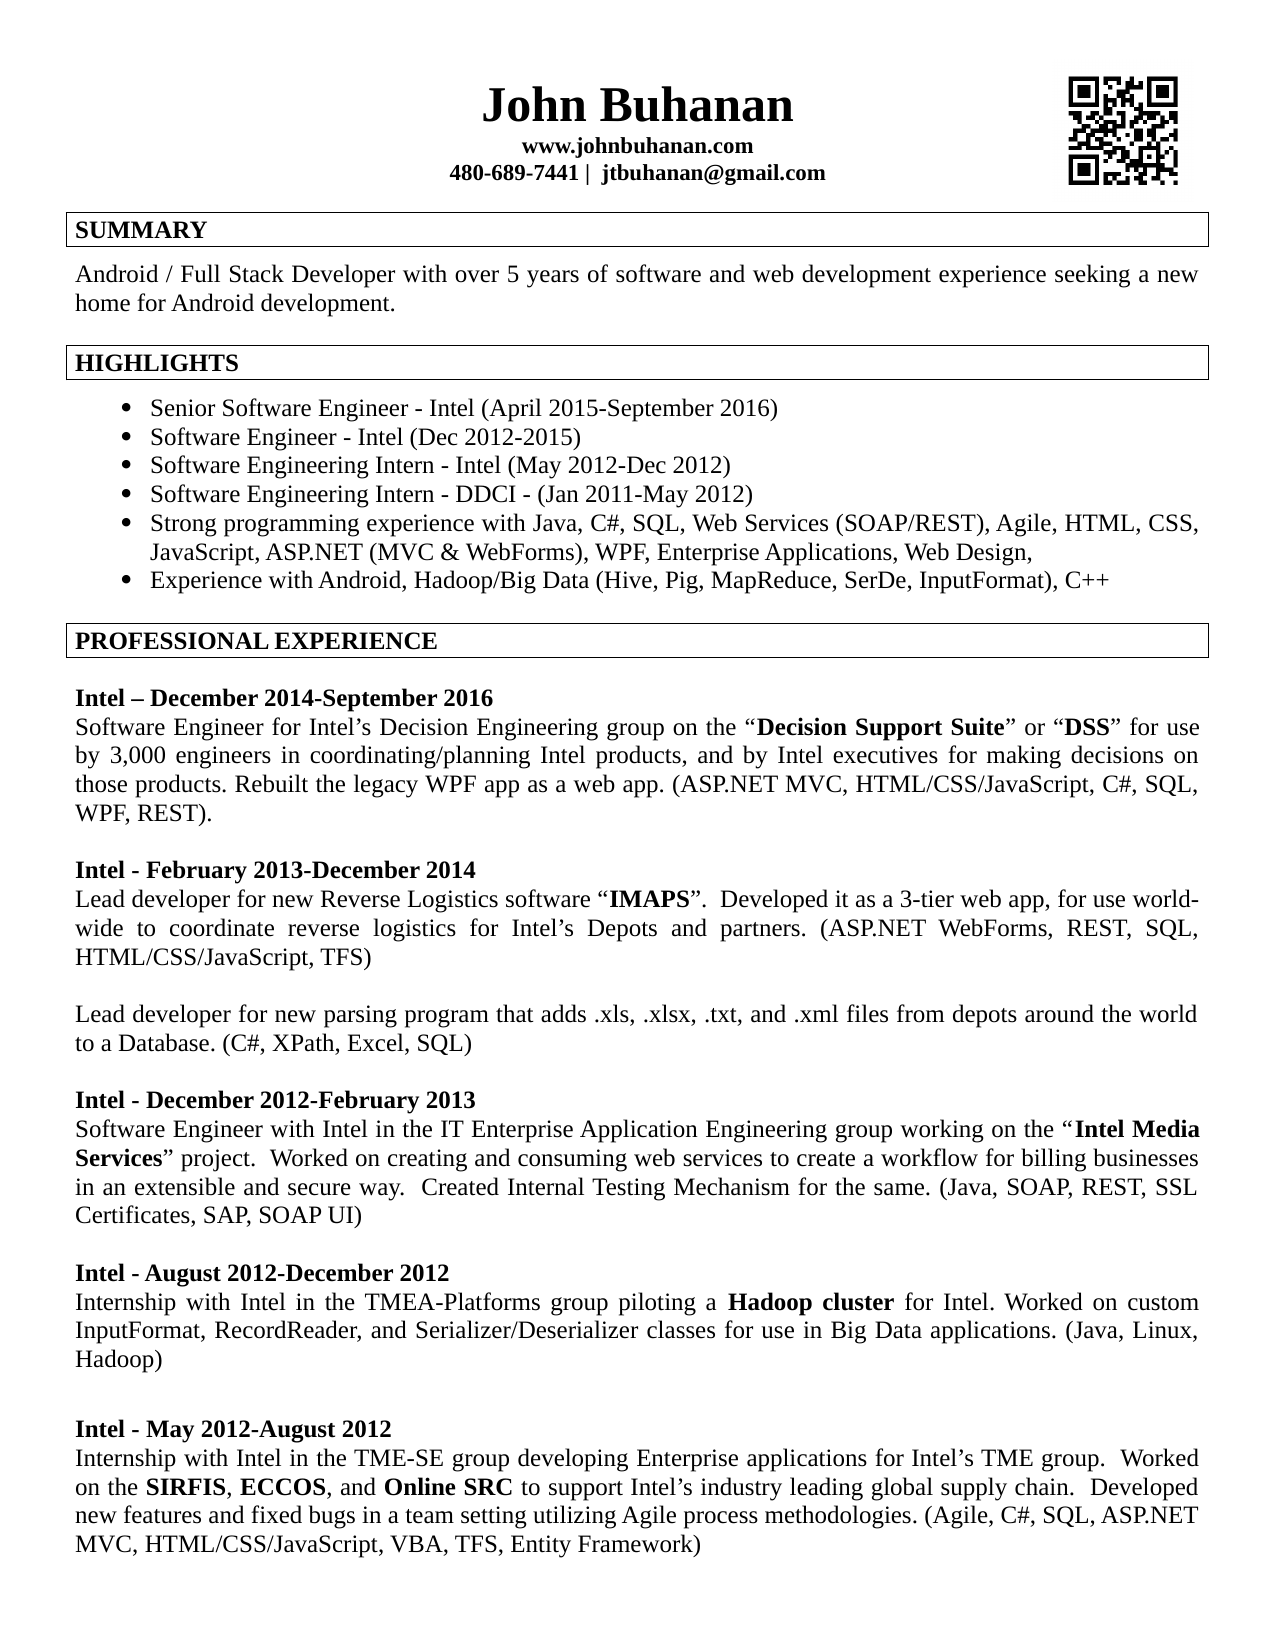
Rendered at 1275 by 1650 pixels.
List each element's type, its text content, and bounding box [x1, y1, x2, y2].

text Internship with Intel in the TME-SE group developing Enterprise applications for Intel’s TME group. Worked on the SIRFIS, ECCOS, and Online SRC to support Intel’s industry leading global supply chain. Developed new features and fixed bugs in a team setting utilizing Agile process methodologies. (Agile, C#, SQL, ASP.NET MVC, HTML/CSS/JavaScript, VBA, TFS, Entity Framework) [75, 1443, 1200, 1558]
list Senior Software Engineer - Intel (April 2015-September 2016) [122, 393, 1200, 422]
list Experience with Android, Hadoop/Big Data (Hive, Pig, MapReduce, SerDe, InputFormat), C++ [122, 565, 1200, 594]
text HIGHLIGHTS [67, 346, 1208, 379]
text Intel - May 2012-August 2012 [75, 1414, 1200, 1443]
list Software Engineering Intern - DDCI - (Jan 2011-May 2012) [122, 479, 1200, 508]
text Software Engineer with Intel in the IT Enterprise Application Engineering group working on the “Intel Media Services” project. Worked on creating and consuming web services to create a workflow for billing businesses in an extensible and secure way. Created Internal Testing Mechanism for the same. (Java, SOAP, REST, SSL Certificates, SAP, SOAP UI) [75, 1114, 1200, 1229]
list Software Engineering Intern - Intel (May 2012-Dec 2012) [122, 450, 1200, 479]
text John Buhanan [75, 75, 1051, 132]
text Lead developer for new Reverse Logistics software “IMAPS”. Developed it as a 3-tier web app, for use world-wide to coordinate reverse logistics for Intel’s Depots and partners. (ASP.NET WebForms, REST, SQL, HTML/CSS/JavaScript, TFS) [75, 884, 1200, 970]
text SUMMARY [67, 213, 1208, 246]
text www.johnbuhanan.com [75, 132, 1051, 159]
text Internship with Intel in the TMEA-Platforms group piloting a Hadoop cluster for Intel. Worked on custom InputFormat, RecordReader, and Serializer/Deserializer classes for use in Big Data applications. (Java, Linux, Hadoop) [75, 1287, 1200, 1373]
text [1195, 75, 1200, 132]
text Android / Full Stack Developer with over 5 years of software and web development experience seeking a new home for Android development. [75, 259, 1200, 317]
text Software Engineer for Intel’s Decision Engineering group on the “Decision Support Suite” or “DSS” for use by 3,000 engineers in coordinating/planning Intel products, and by Intel executives for making decisions on those products. Rebuilt the legacy WPF app as a web app. (ASP.NET MVC, HTML/CSS/JavaScript, C#, SQL, WPF, REST). [75, 712, 1200, 827]
text Intel – December 2014-September 2016 [75, 683, 1200, 712]
text 480-689-7441 | jtbuhanan@gmail.com [75, 159, 1051, 185]
list Software Engineer - Intel (Dec 2012-2015) [122, 422, 1200, 450]
text Lead developer for new parsing program that adds .xls, .xlsx, .txt, and .xml files from depots around the world to a Database. (C#, XPath, Excel, SQL) [75, 999, 1200, 1057]
text Intel - August 2012-December 2012 [75, 1258, 1200, 1287]
text Intel - December 2012-February 2013 [75, 1085, 1200, 1114]
list Strong programming experience with Java, C#, SQL, Web Services (SOAP/REST), Agile, HTML, CSS, JavaScript, ASP.NET (MVC & WebForms), WPF, Enterprise Applications, Web Design, [122, 508, 1200, 565]
text Intel - February 2013-December 2014 [75, 855, 1200, 884]
picture [1051, 59, 1195, 202]
text PROFESSIONAL EXPERIENCE [67, 624, 1208, 657]
